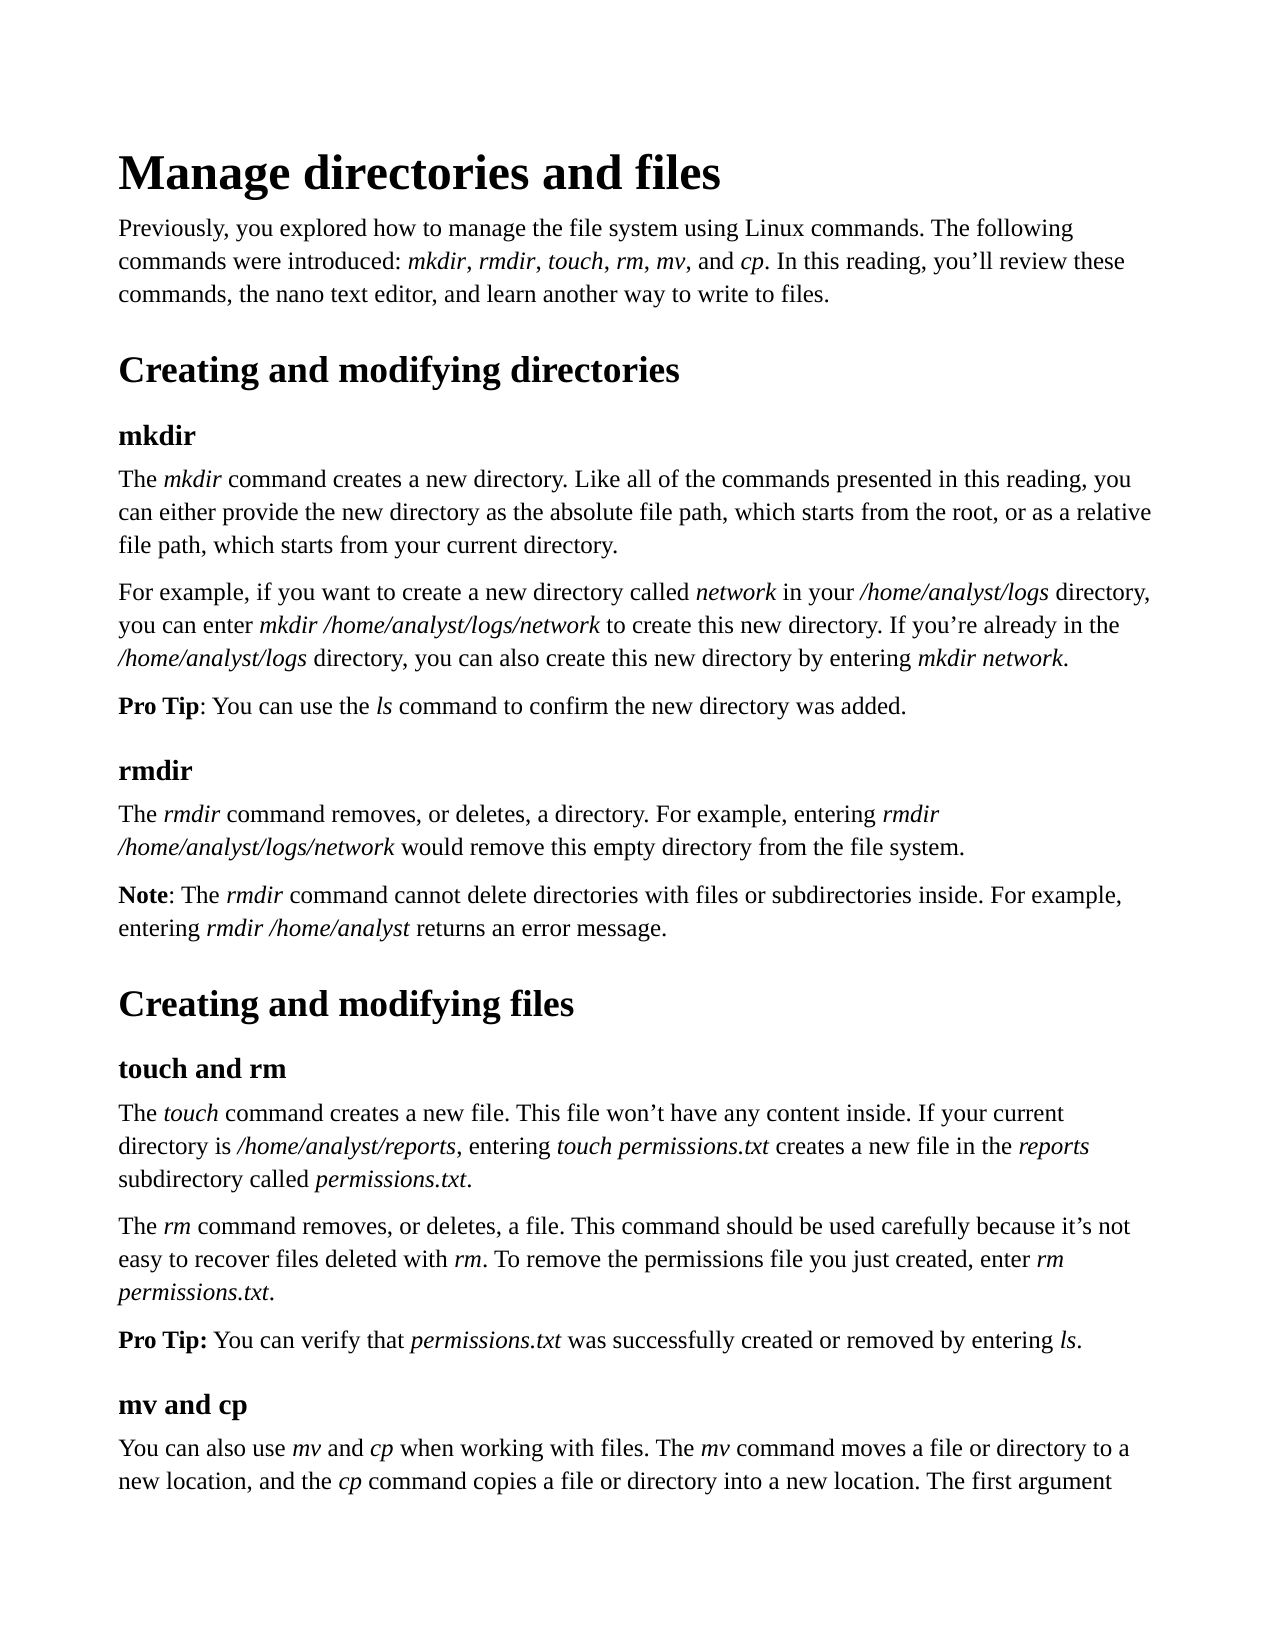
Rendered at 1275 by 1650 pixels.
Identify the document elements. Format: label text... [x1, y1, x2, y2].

text The mkdir command creates a new directory. Like all of the commands presented in this reading, you can either provide the new directory as the absolute file path, which starts from the root, or as a relative file path, which starts from your current directory. [118, 464, 1157, 559]
text The rmdir command removes, or deletes, a directory. For example, entering rmdir /home/analyst/logs/network would remove this empty directory from the file system. [118, 799, 1157, 861]
subtitle rmdir [118, 753, 1157, 787]
text The touch command creates a new file. This file won’t have any content inside. If your current directory is /home/analyst/reports, entering touch permissions.txt creates a new file in the reports subdirectory called permissions.txt. [118, 1098, 1157, 1192]
subtitle touch and rm [118, 1052, 1157, 1085]
subtitle Creating and modifying directories [118, 348, 1157, 391]
text Note: The rmdir command cannot delete directories with files or subdirectories inside. For example, entering rmdir /home/analyst returns an error message. [118, 880, 1157, 942]
text For example, if you want to create a new directory called network in your /home/analyst/logs directory, you can enter mkdir /home/analyst/logs/network to create this new directory. If you’re already in the /home/analyst/logs directory, you can also create this new directory by entering mkdir network. [118, 577, 1157, 672]
subtitle mv and cp [118, 1387, 1157, 1421]
text Previously, you explored how to manage the file system using Linux commands. The following commands were introduced: mkdir, rmdir, touch, rm, mv, and cp. In this reading, you’ll review these commands, the nano text editor, and learn another way to write to files. [118, 213, 1157, 308]
subtitle mkdir [118, 418, 1157, 451]
text You can also use mv and cp when working with files. The mv command moves a file or directory to a new location, and the cp command copies a file or directory into a new location. The first argument [118, 1433, 1157, 1495]
subtitle Creating and modifying files [118, 981, 1157, 1024]
text Pro Tip: You can verify that permissions.txt was successfully created or removed by entering ls. [118, 1325, 1157, 1354]
subtitle Manage directories and files [118, 143, 1157, 201]
text Pro Tip: You can use the ls command to confirm the new directory was added. [118, 691, 1157, 720]
text The rm command removes, or deletes, a file. This command should be used carefully because it’s not easy to recover files deleted with rm. To remove the permissions file you just created, enter rm permissions.txt. [118, 1211, 1157, 1306]
